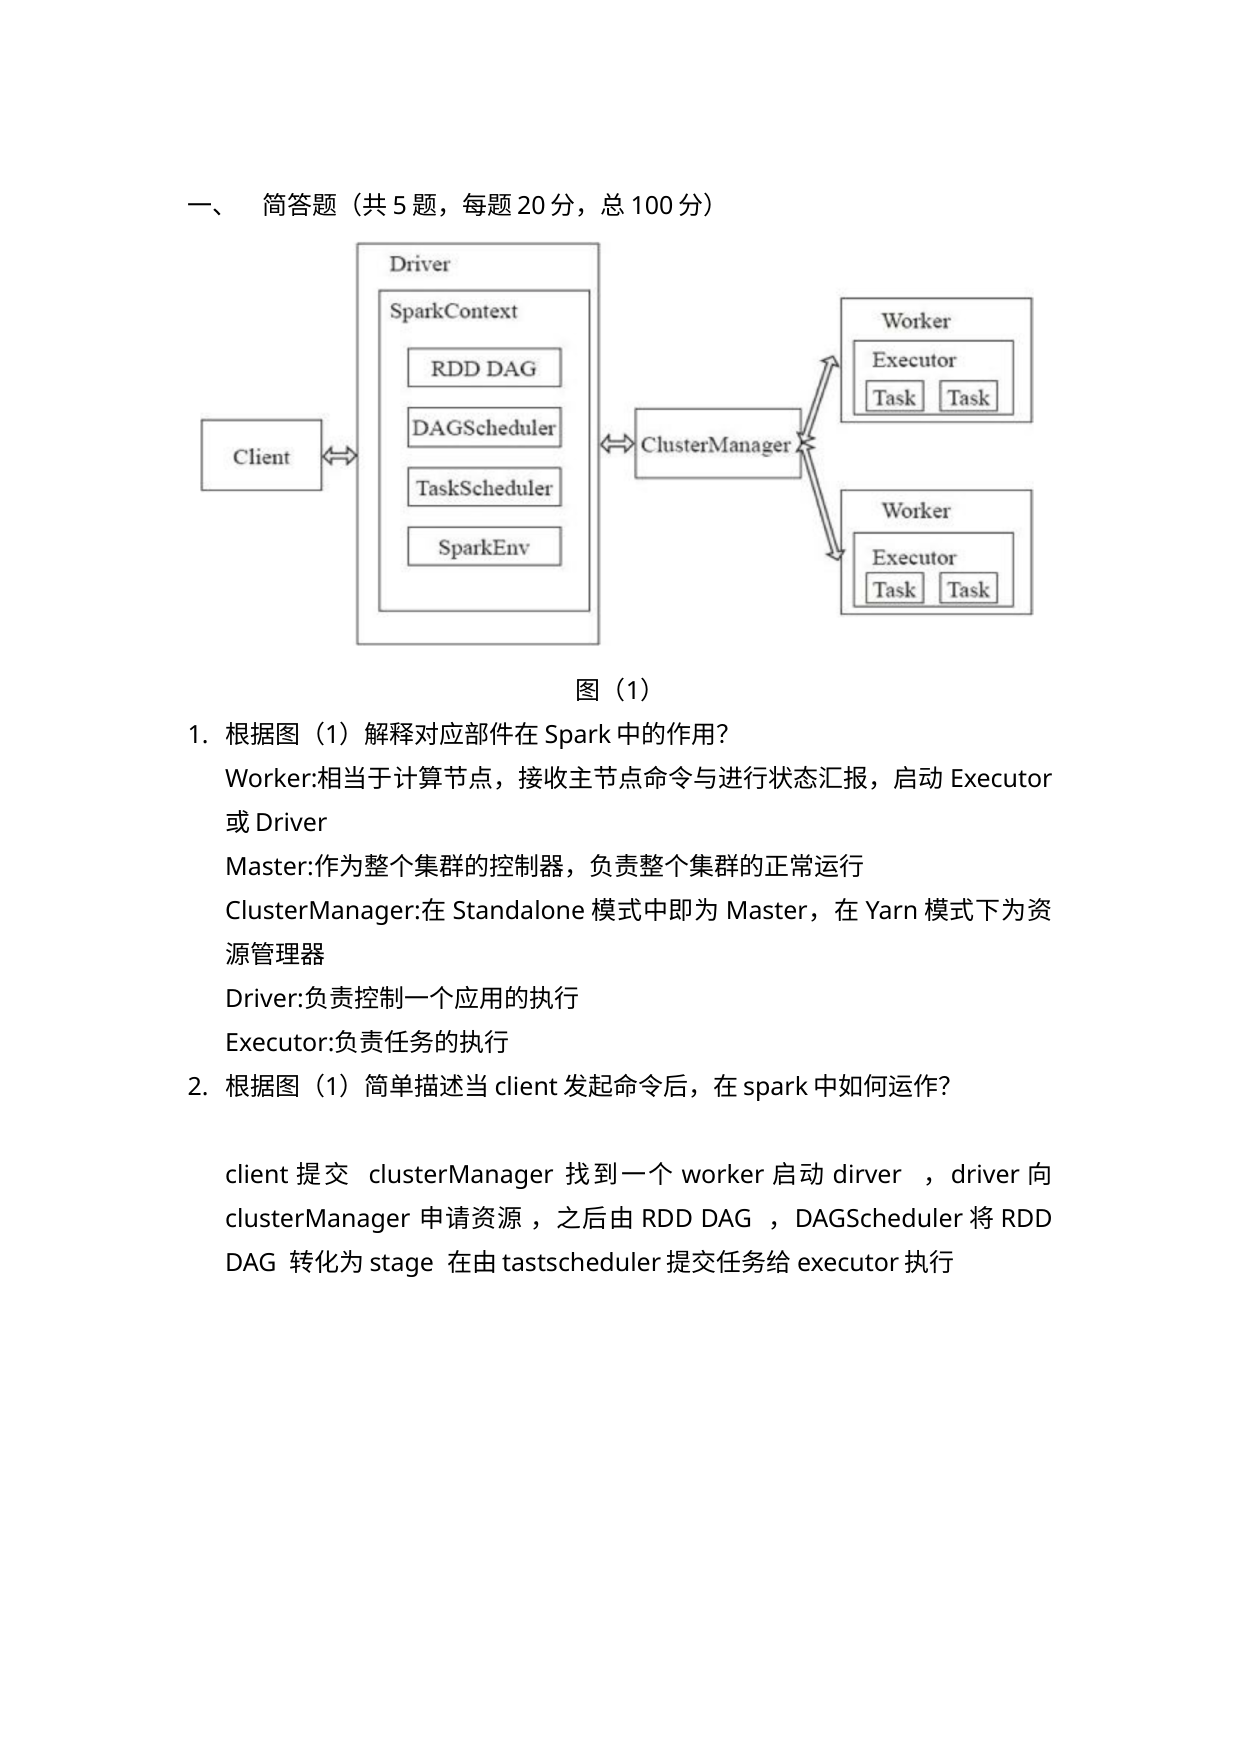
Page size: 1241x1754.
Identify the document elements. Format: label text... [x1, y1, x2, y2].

list Master:作为整个集群的控制器，负责整个集群的正常运行 [225, 833, 1053, 877]
list 简答题（共5题，每题20分，总100分） [187, 172, 1053, 216]
list Driver:负责控制一个应用的执行 [225, 965, 1053, 1009]
list Executor:负责任务的执行 [225, 1009, 1053, 1053]
text 图（1） [187, 657, 1053, 701]
list client提交 clusterManager 找到一个worker启动dirver ，driver向 clusterManager 申请资源 ，之后由RDD DAG ，DAGScheduler将RDD DAG 转化为stage 在由tastscheduler提交任务给 executor执行 [225, 1141, 1053, 1273]
picture [187, 225, 1053, 657]
list ClusterManager:在Standalone模式中即为Master，在Yarn模式下为资源管理器 [225, 877, 1053, 965]
list Worker:相当于计算节点，接收主节点命令与进行状态汇报，启动Executor或Driver [225, 745, 1053, 833]
list 根据图（1）简单描述当client发起命令后，在spark中如何运作？ [187, 1053, 1053, 1097]
list 根据图（1）解释对应部件在Spark中的作用？ [187, 701, 1053, 745]
